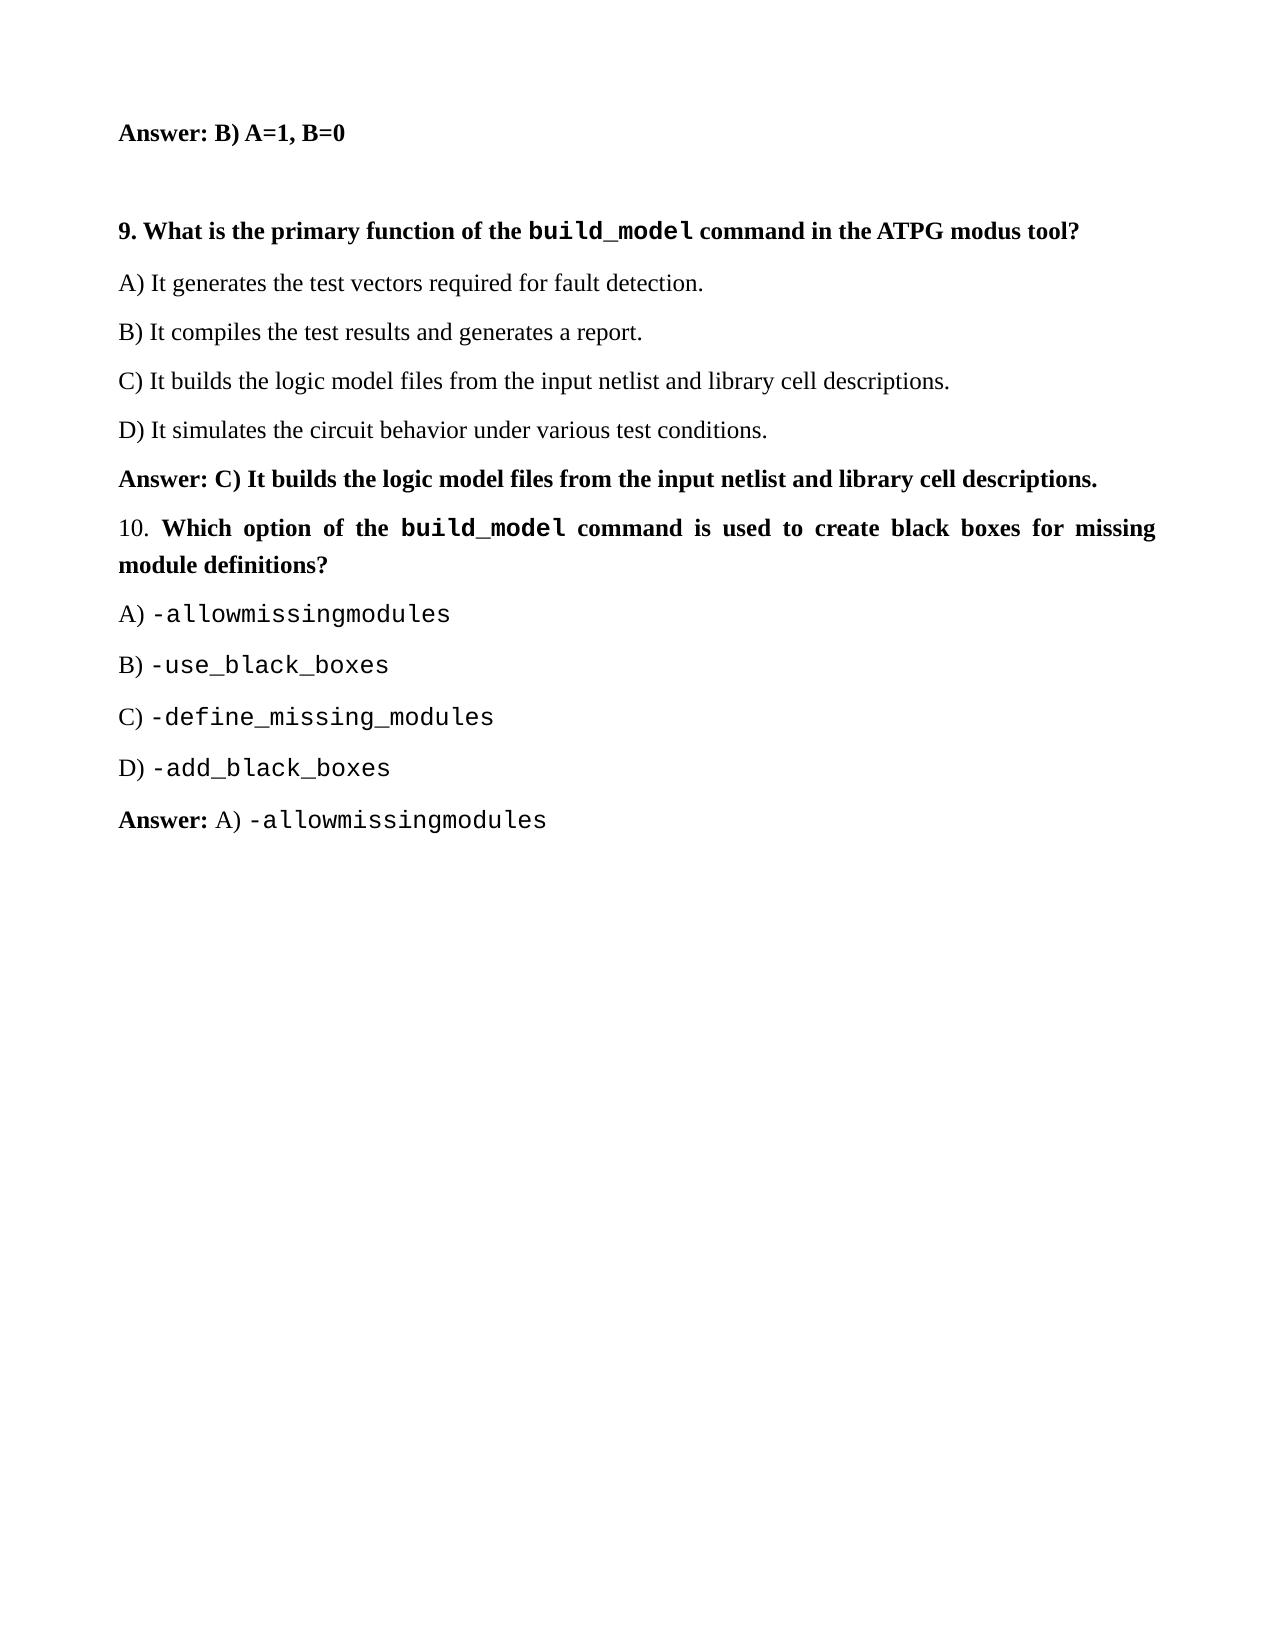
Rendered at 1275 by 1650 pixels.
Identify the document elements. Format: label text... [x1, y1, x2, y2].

text A) It generates the test vectors required for fault detection. [118, 268, 1157, 297]
text 9. What is the primary function of the build_model command in the ATPG modus tool? [118, 216, 1157, 247]
text C) It builds the logic model files from the input netlist and library cell descriptions. [118, 366, 1157, 395]
text D) -add_black_boxes [118, 753, 1157, 784]
text B) It compiles the test results and generates a report. [118, 317, 1157, 346]
text D) It simulates the circuit behavior under various test conditions. [118, 415, 1157, 444]
text Answer: C) It builds the logic model files from the input netlist and library cell descriptions. [118, 464, 1157, 493]
text C) -define_missing_modules [118, 702, 1157, 733]
text B) -use_black_boxes [118, 650, 1157, 681]
text Answer: A) -allowmissingmodules [118, 805, 1157, 836]
text 10. Which option of the build_model command is used to create black boxes for missing module definitions? [118, 513, 1157, 578]
text A) -allowmissingmodules [118, 599, 1157, 629]
text Answer: B) A=1, B=0 [118, 118, 1157, 147]
